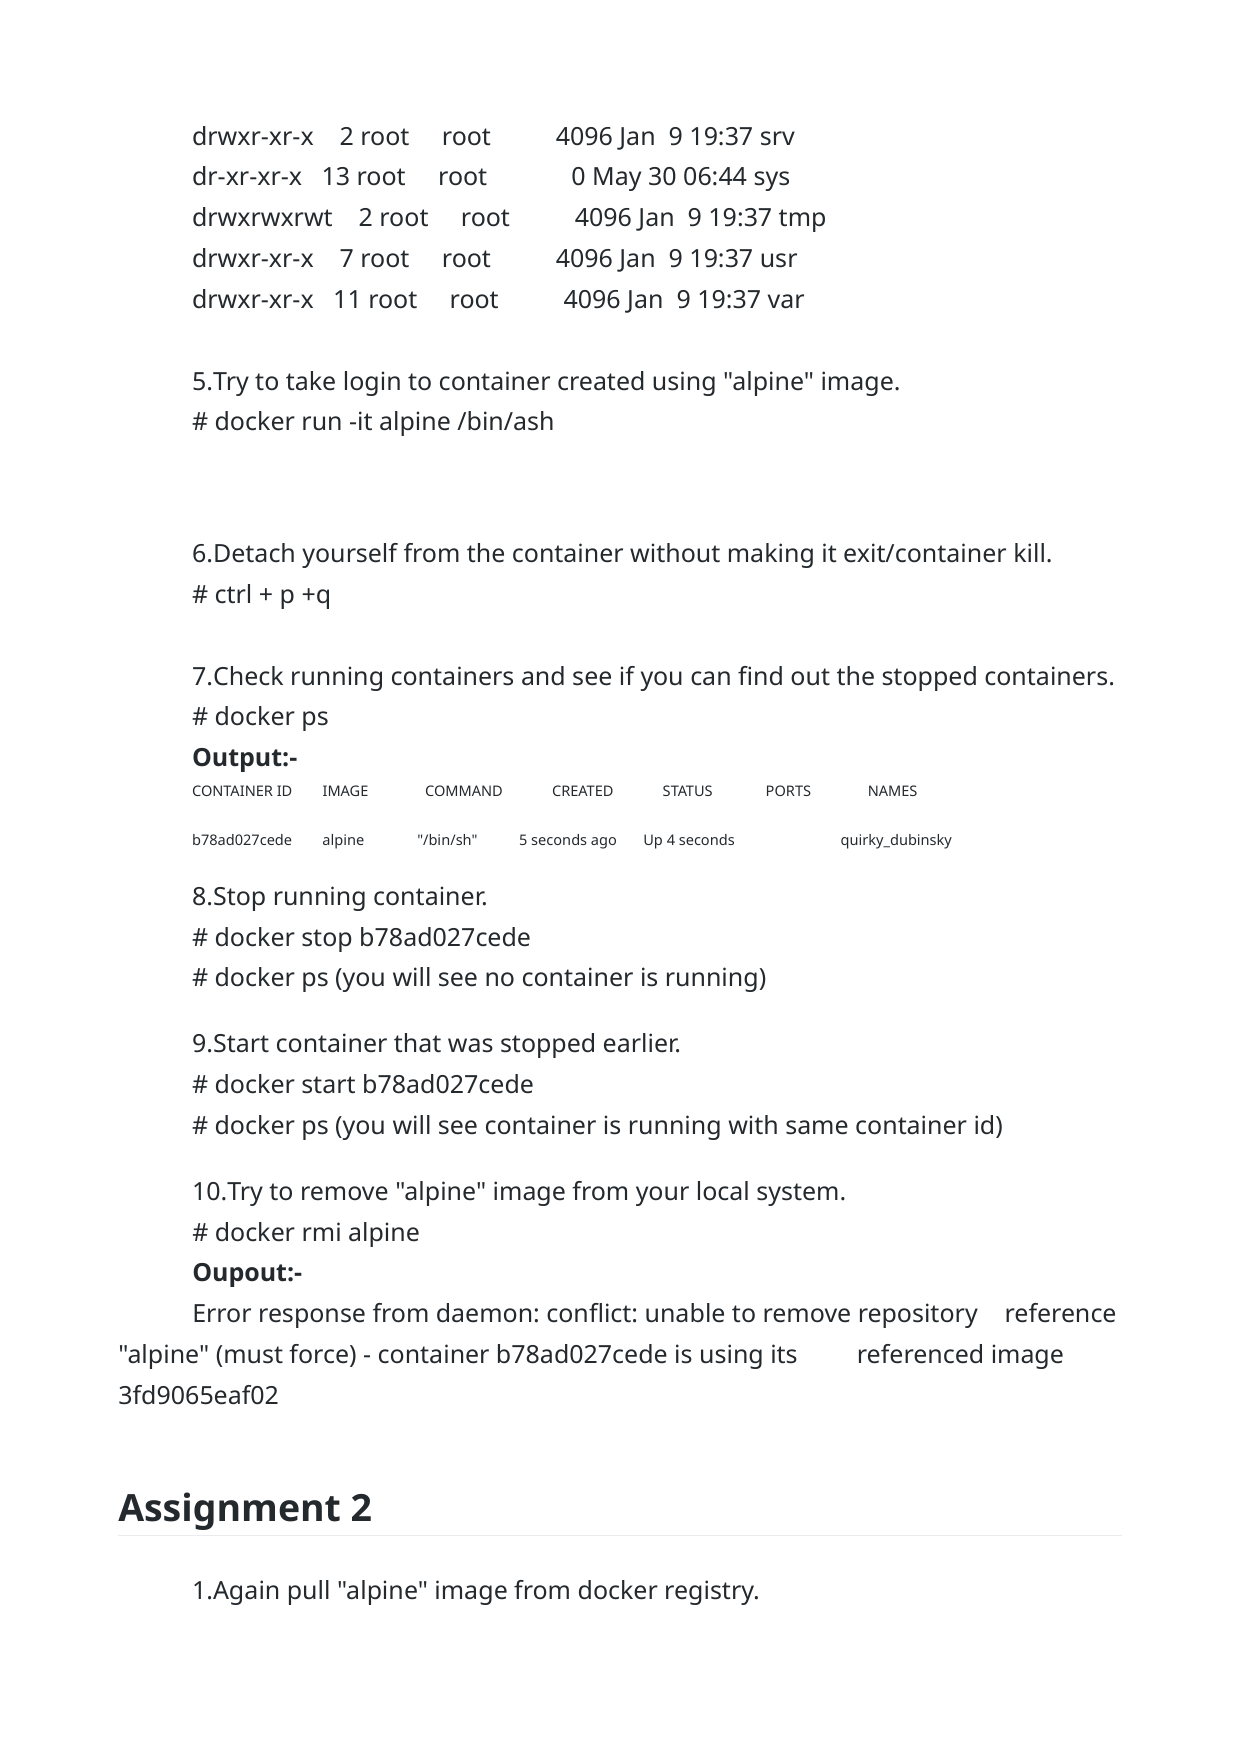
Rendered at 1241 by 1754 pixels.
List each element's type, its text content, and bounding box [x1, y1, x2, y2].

list Output:- [118, 740, 1122, 774]
list # docker ps (you will see no container is running) [118, 960, 1122, 994]
text Oupout:- [118, 1255, 1122, 1289]
list # docker ps [118, 699, 1122, 733]
subtitle Assignment 2 [118, 1481, 1122, 1535]
list Start container that was stopped earlier. [118, 1026, 1122, 1060]
list drwxr-xr-x 7 root root 4096 Jan 9 19:37 usr [118, 241, 1122, 275]
list Try to take login to container created using "alpine" image. [118, 363, 1122, 397]
list # docker run -it alpine /bin/ash [118, 404, 1122, 438]
list # ctrl + p +q [118, 576, 1122, 611]
list CONTAINER ID IMAGE COMMAND CREATED STATUS PORTS NAMES [118, 781, 1122, 801]
list Stop running container. [118, 878, 1122, 912]
text Error response from daemon: conflict: unable to remove repository reference "alpine" (must force) - container b78ad027cede is using its referenced image 3fd9065eaf02 [118, 1296, 1122, 1412]
list Detach yourself from the container without making it exit/container kill. [118, 536, 1122, 570]
list drwxrwxrwt 2 root root 4096 Jan 9 19:37 tmp [118, 200, 1122, 234]
list Try to remove "alpine" image from your local system. [118, 1173, 1122, 1207]
list Again pull "alpine" image from docker registry. [118, 1573, 1122, 1607]
list Check running containers and see if you can find out the stopped containers. [118, 658, 1122, 692]
list drwxr-xr-x 11 root root 4096 Jan 9 19:37 var [118, 281, 1122, 316]
list # docker start b78ad027cede [118, 1067, 1122, 1101]
list # docker ps (you will see container is running with same container id) [118, 1107, 1122, 1142]
list dr-xr-xr-x 13 root root 0 May 30 06:44 sys [118, 159, 1122, 193]
list drwxr-xr-x 2 root root 4096 Jan 9 19:37 srv [118, 118, 1122, 152]
list b78ad027cede alpine "/bin/sh" 5 seconds ago Up 4 seconds quirky_dubinsky [118, 829, 1122, 849]
list # docker stop b78ad027cede [118, 919, 1122, 953]
text # docker rmi alpine [118, 1214, 1122, 1248]
